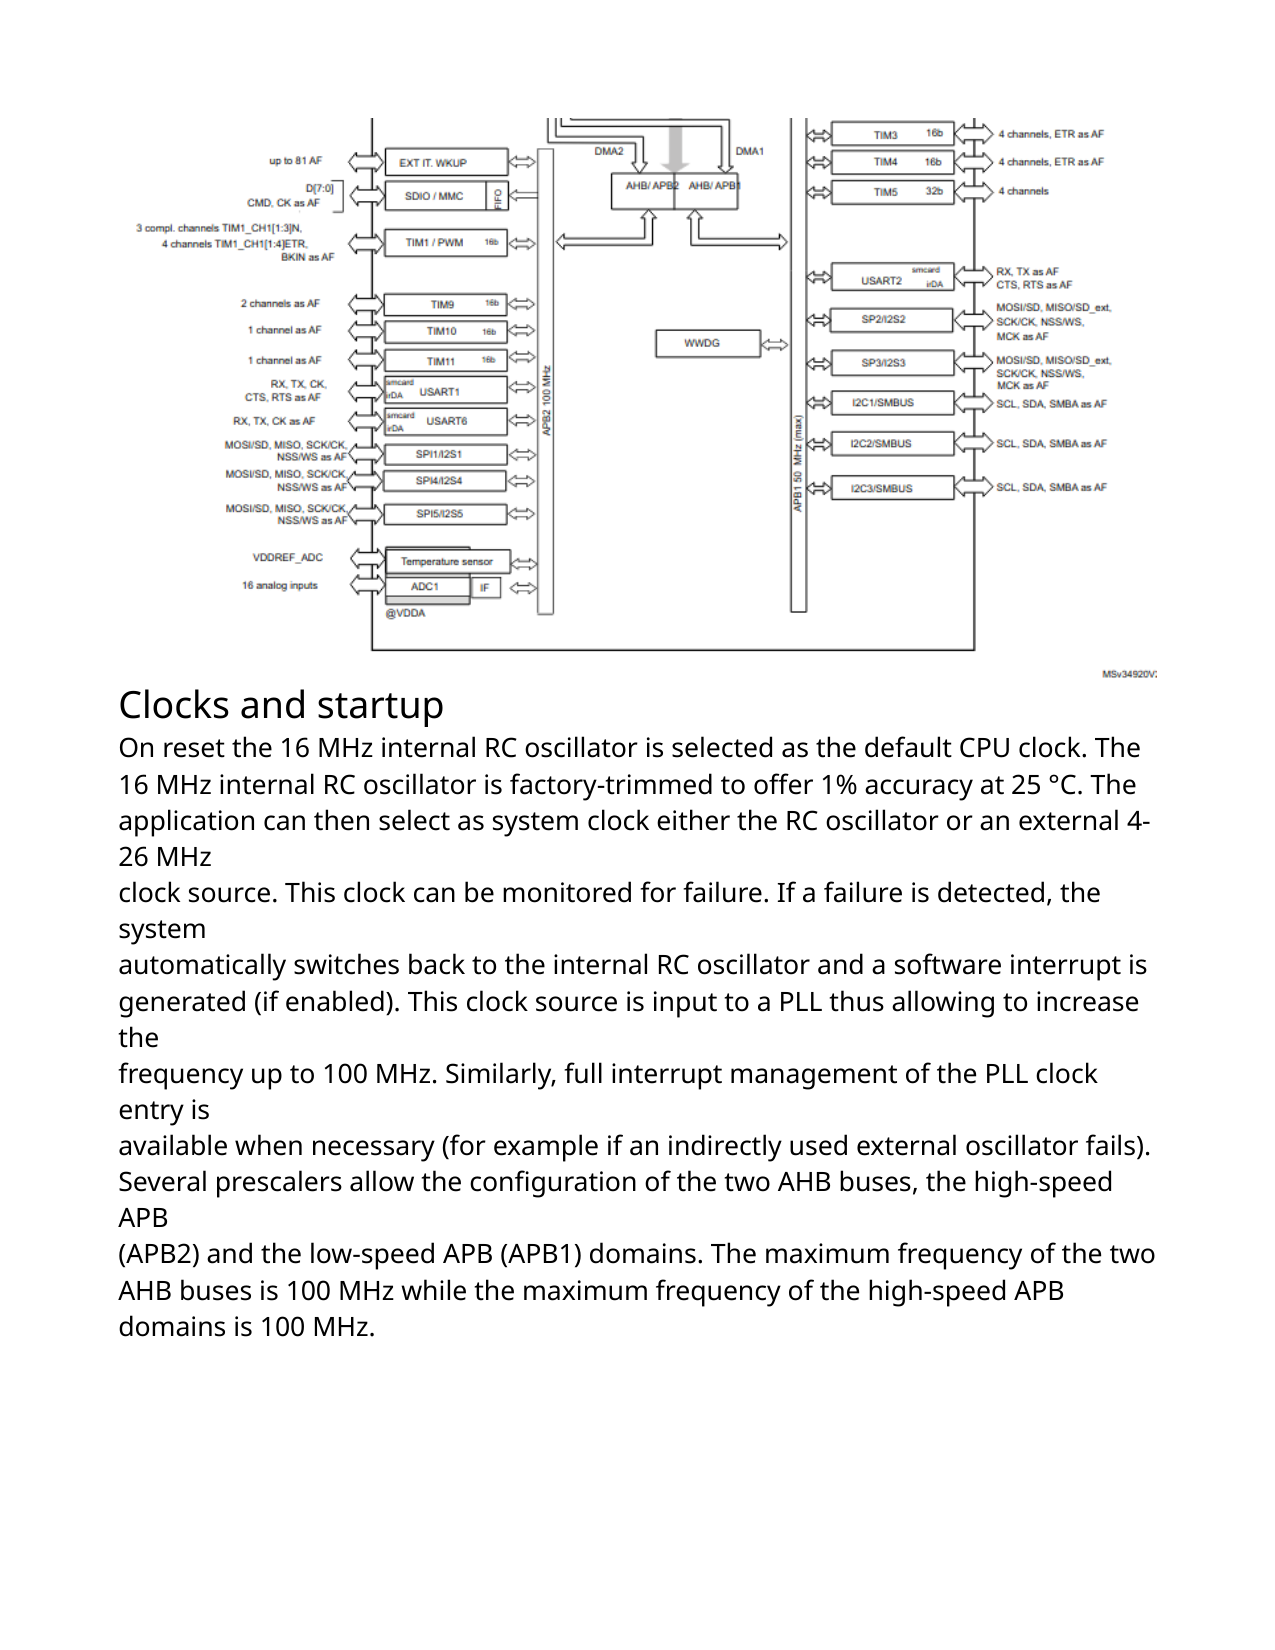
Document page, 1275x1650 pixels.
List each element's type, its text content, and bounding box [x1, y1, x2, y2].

picture [118, 118, 1157, 679]
text Clocks and startup On reset the 16 MHz internal RC oscillator is selected as the default CPU clock. The 16 MHz internal RC oscillator is factory-trimmed to offer 1% accuracy at 25 °C. The application can then select as system clock either the RC oscillator or an external 4-26 MHz clock source. This clock can be monitored for failure. If a failure is detected, the system automatically switches back to the internal RC oscillator and a software interrupt is generated (if enabled). This clock source is input to a PLL thus allowing to increase the frequency up to 100 MHz. Similarly, full interrupt management of the PLL clock entry is available when necessary (for example if an indirectly used external oscillator fails). Several prescalers allow the configuration of the two AHB buses, the high-speed APB (APB2) and the low-speed APB (APB1) domains. The maximum frequency of the two AHB buses is 100 MHz while the maximum frequency of the high-speed APB domains is 100 MHz. [118, 679, 1157, 1344]
